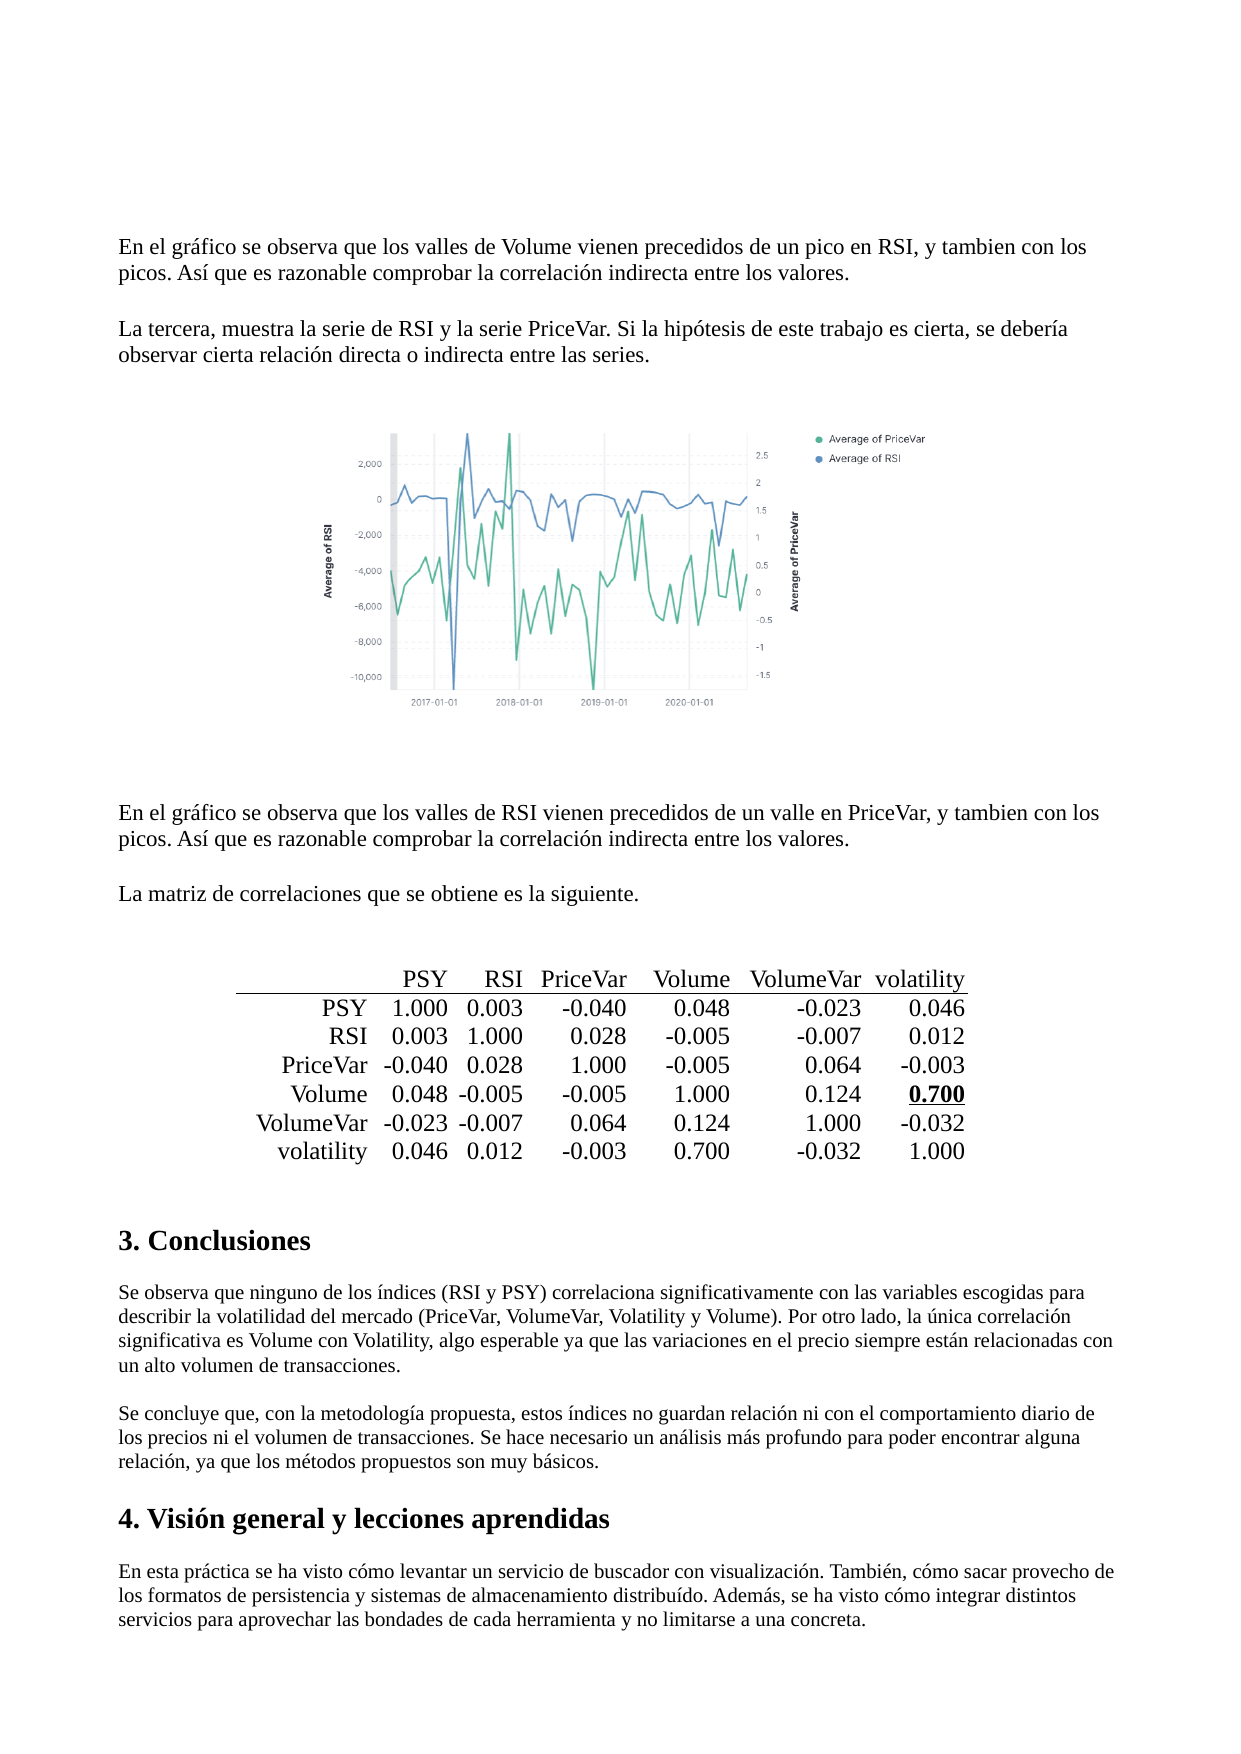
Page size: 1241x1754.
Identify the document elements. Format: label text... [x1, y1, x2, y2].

table_header RSI [451, 964, 526, 993]
table_cell 1.000 [526, 1050, 629, 1079]
table_cell 1.000 [630, 1079, 733, 1108]
text La tercera, muestra la serie de RSI y la serie PriceVar. Si la hipótesis de este trabajo es cierta, se debería observar cierta relación directa o indirecta entre las series. [118, 314, 1122, 367]
text Se observa que ninguno de los índices (RSI y PSY) correlaciona significativamente con las variables escogidas para describir la volatilidad del mercado (PriceVar, VolumeVar, Volatility y Volume). Por otro lado, la única correlación significativa es Volume con Volatility, algo esperable ya que las variaciones en el precio siempre están relacionadas con un alto volumen de transacciones. [118, 1280, 1122, 1377]
text En esta práctica se ha visto cómo levantar un servicio de buscador con visualización. También, cómo sacar provecho de los formatos de persistencia y sistemas de almacenamiento distribuído. Además, se ha visto cómo integrar distintos servicios para aprovechar las bondades de cada herramienta y no limitarse a una concreta. [118, 1559, 1122, 1631]
table_header Volume [630, 964, 733, 993]
table_cell -0.003 [864, 1050, 968, 1079]
table_cell -0.023 [733, 994, 864, 1021]
table_cell RSI [236, 1021, 371, 1050]
table_cell -0.005 [630, 1021, 733, 1050]
table_cell -0.023 [371, 1108, 451, 1136]
table_cell 0.028 [526, 1021, 629, 1050]
table_cell 1.000 [864, 1136, 968, 1165]
table_cell 0.064 [526, 1108, 629, 1136]
table_header PriceVar [526, 964, 629, 993]
table_cell -0.040 [526, 994, 629, 1021]
text La matriz de correlaciones que se obtiene es la siguiente. [118, 880, 1122, 906]
table_cell 1.000 [451, 1021, 526, 1050]
table_cell 0.012 [451, 1136, 526, 1165]
text En el gráfico se observa que los valles de RSI vienen precedidos de un valle en PriceVar, y tambien con los picos. Así que es razonable comprobar la correlación indirecta entre los valores. [118, 798, 1122, 851]
table_cell -0.005 [526, 1079, 629, 1108]
text 4. Visión general y lecciones aprendidas [118, 1502, 1122, 1535]
table_cell 0.700 [630, 1136, 733, 1165]
table_cell 1.000 [733, 1108, 864, 1136]
table_header volatility [864, 964, 968, 993]
text En el gráfico se observa que los valles de Volume vienen precedidos de un pico en RSI, y tambien con los picos. Así que es razonable comprobar la correlación indirecta entre los valores. [118, 233, 1122, 286]
table_cell -0.005 [630, 1050, 733, 1079]
table_cell 0.046 [371, 1136, 451, 1165]
table_header PSY [371, 964, 451, 993]
table_cell Volume [236, 1079, 371, 1108]
table_header VolumeVar [733, 964, 864, 993]
table_cell 0.064 [733, 1050, 864, 1079]
table_cell PSY [236, 994, 371, 1021]
picture [309, 396, 931, 737]
text 3. Conclusiones [118, 1223, 1122, 1256]
table_cell 0.700 [864, 1079, 968, 1108]
table_cell PriceVar [236, 1050, 371, 1079]
table_cell VolumeVar [236, 1108, 371, 1136]
table_cell volatility [236, 1136, 371, 1165]
table_cell 0.003 [371, 1021, 451, 1050]
table_cell 0.048 [371, 1079, 451, 1108]
text Se concluye que, con la metodología propuesta, estos índices no guardan relación ni con el comportamiento diario de los precios ni el volumen de transacciones. Se hace necesario un análisis más profundo para poder encontrar alguna relación, ya que los métodos propuestos son muy básicos. [118, 1401, 1122, 1473]
table_cell 0.048 [630, 994, 733, 1021]
table_cell 1.000 [371, 994, 451, 1021]
table_cell 0.012 [864, 1021, 968, 1050]
table_cell -0.032 [864, 1108, 968, 1136]
table_cell 0.124 [630, 1108, 733, 1136]
table_cell 0.003 [451, 994, 526, 1021]
table_header [236, 964, 371, 993]
table_cell -0.007 [733, 1021, 864, 1050]
table_cell 0.046 [864, 994, 968, 1021]
table_cell -0.032 [733, 1136, 864, 1165]
table_cell -0.007 [451, 1108, 526, 1136]
table_cell 0.028 [451, 1050, 526, 1079]
table_cell 0.124 [733, 1079, 864, 1108]
table_cell -0.005 [451, 1079, 526, 1108]
table_cell -0.040 [371, 1050, 451, 1079]
table_cell -0.003 [526, 1136, 629, 1165]
